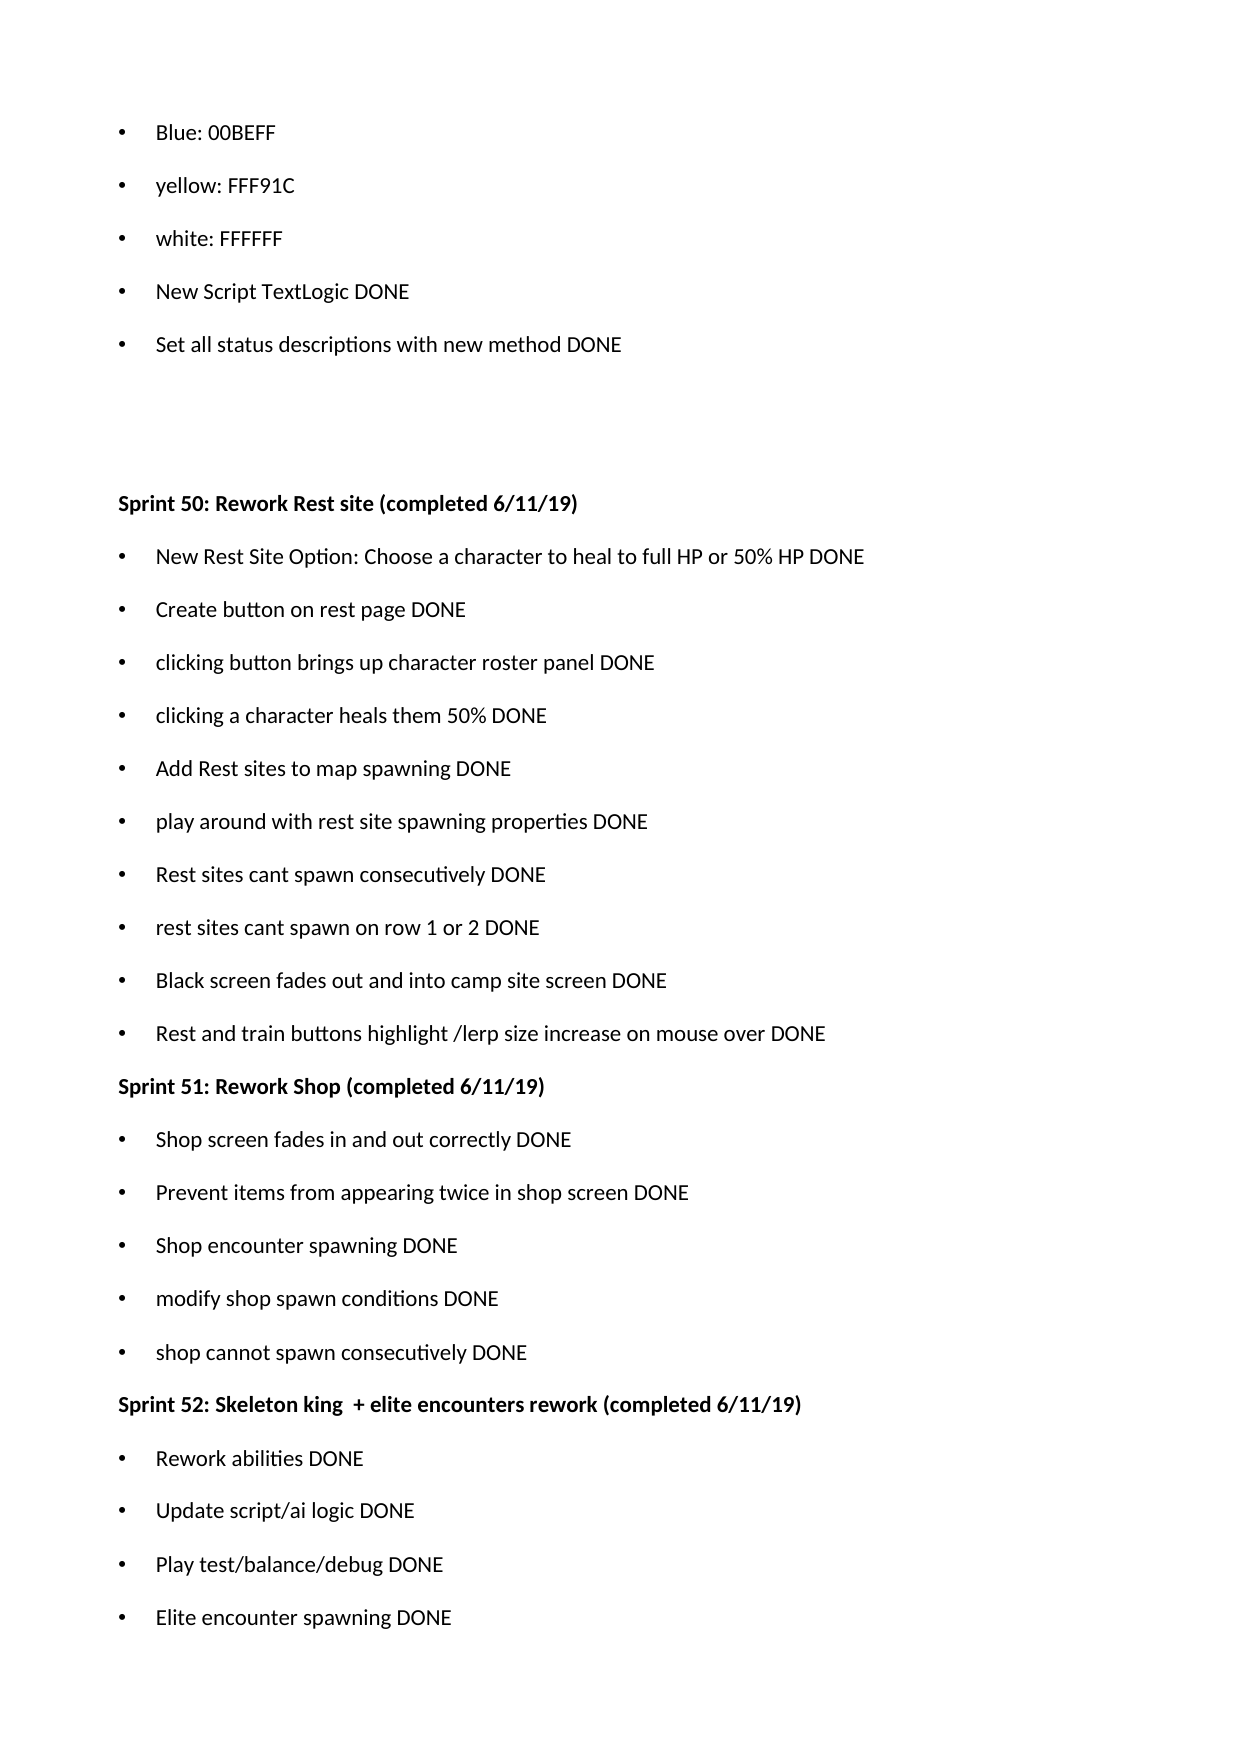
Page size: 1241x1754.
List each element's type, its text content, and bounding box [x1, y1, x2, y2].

list play around with rest site spawning properties DONE [81, 807, 1122, 835]
list shop cannot spawn consecutively DONE [81, 1338, 1122, 1366]
list clicking button brings up character roster panel DONE [81, 648, 1122, 676]
list Prevent items from appearing twice in shop screen DONE [81, 1178, 1122, 1207]
list Shop encounter spawning DONE [81, 1232, 1122, 1259]
list Set all status descriptions with new method DONE [81, 330, 1122, 358]
list Elite encounter spawning DONE [81, 1603, 1122, 1631]
list yellow: FFF91C [81, 171, 1122, 199]
list Blue: 00BEFF [81, 118, 1122, 146]
list Shop screen fades in and out correctly DONE [81, 1126, 1122, 1153]
list Rest and train buttons highlight /lerp size increase on mouse over DONE [81, 1019, 1122, 1047]
list white: FFFFFF [81, 224, 1122, 252]
text Sprint 52: Skeleton king + elite encounters rework (completed 6/11/19) [118, 1391, 1122, 1419]
list New Rest Site Option: Choose a character to heal to full HP or 50% HP DONE [81, 542, 1122, 570]
list Play test/balance/debug DONE [81, 1550, 1122, 1578]
text Sprint 50: Rework Rest site (completed 6/11/19) [118, 489, 1122, 517]
text Sprint 51: Rework Shop (completed 6/11/19) [118, 1072, 1122, 1101]
list Rework abilities DONE [81, 1444, 1122, 1472]
list Update script/ai logic DONE [81, 1497, 1122, 1525]
list Black screen fades out and into camp site screen DONE [81, 966, 1122, 994]
list New Script TextLogic DONE [81, 277, 1122, 305]
list modify shop spawn conditions DONE [81, 1284, 1122, 1313]
list Create button on rest page DONE [81, 595, 1122, 623]
list clicking a character heals them 50% DONE [81, 701, 1122, 729]
list Add Rest sites to map spawning DONE [81, 754, 1122, 782]
list Rest sites cant spawn consecutively DONE [81, 860, 1122, 888]
list rest sites cant spawn on row 1 or 2 DONE [81, 913, 1122, 941]
